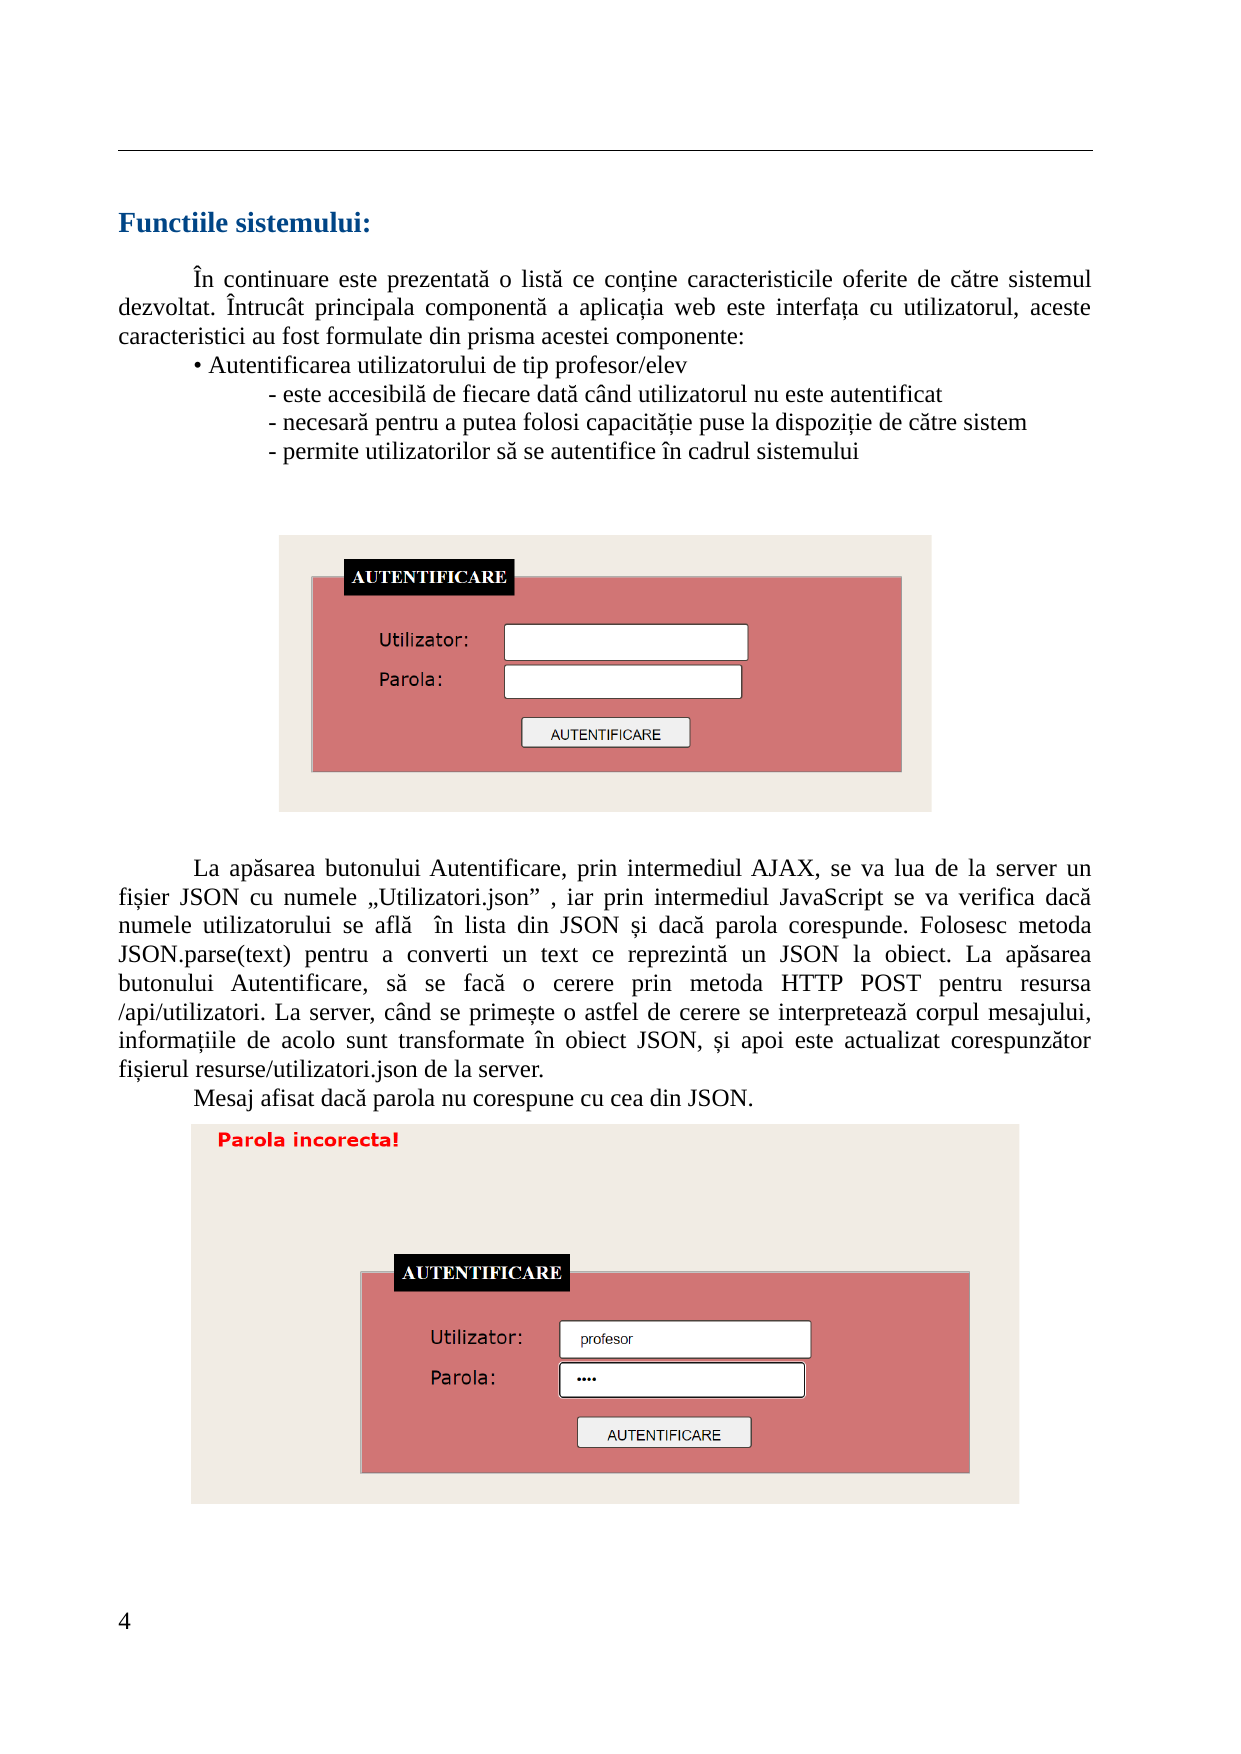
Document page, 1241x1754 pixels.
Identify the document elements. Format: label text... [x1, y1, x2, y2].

subtitle Functiile sistemului: [118, 205, 1093, 239]
text • Autentificarea utilizatorului de tip profesor/elev [118, 350, 1093, 379]
text La apăsarea butonului Autentificare, prin intermediul AJAX, se va lua de la server un fișier JSON cu numele „Utilizatori.json” , iar prin intermediul JavaScript se va verifica dacă numele utilizatorului se află în lista din JSON și dacă parola corespunde. Folosesc metoda JSON.parse(text) pentru a converti un text ce reprezintă un JSON la obiect. La apăsarea butonului Autentificare, să se facă o cerere prin metoda HTTP POST pentru resursa /api/utilizatori. La server, când se primește o astfel de cerere se interpretează corpul mesajului, informațiile de acolo sunt transformate în obiect JSON, și apoi este actualizat corespunzător fișierul resurse/utilizatori.json de la server. [118, 853, 1093, 1083]
text - necesară pentru a putea folosi capacităție puse la dispoziție de către sistem [118, 407, 1093, 436]
picture [278, 535, 932, 812]
text - permite utilizatorilor să se autentifice în cadrul sistemului [118, 436, 1093, 465]
text - este accesibilă de fiecare dată când utilizatorul nu este autentificat [118, 379, 1093, 407]
picture [191, 1124, 1020, 1504]
text Mesaj afisat dacă parola nu corespune cu cea din JSON. [118, 1083, 1093, 1112]
text În continuare este prezentată o listă ce conține caracteristicile oferite de către sistemul dezvoltat. Întrucât principala componentă a aplicația web este interfața cu utilizatorul, aceste caracteristici au fost formulate din prisma acestei componente: [118, 264, 1093, 350]
